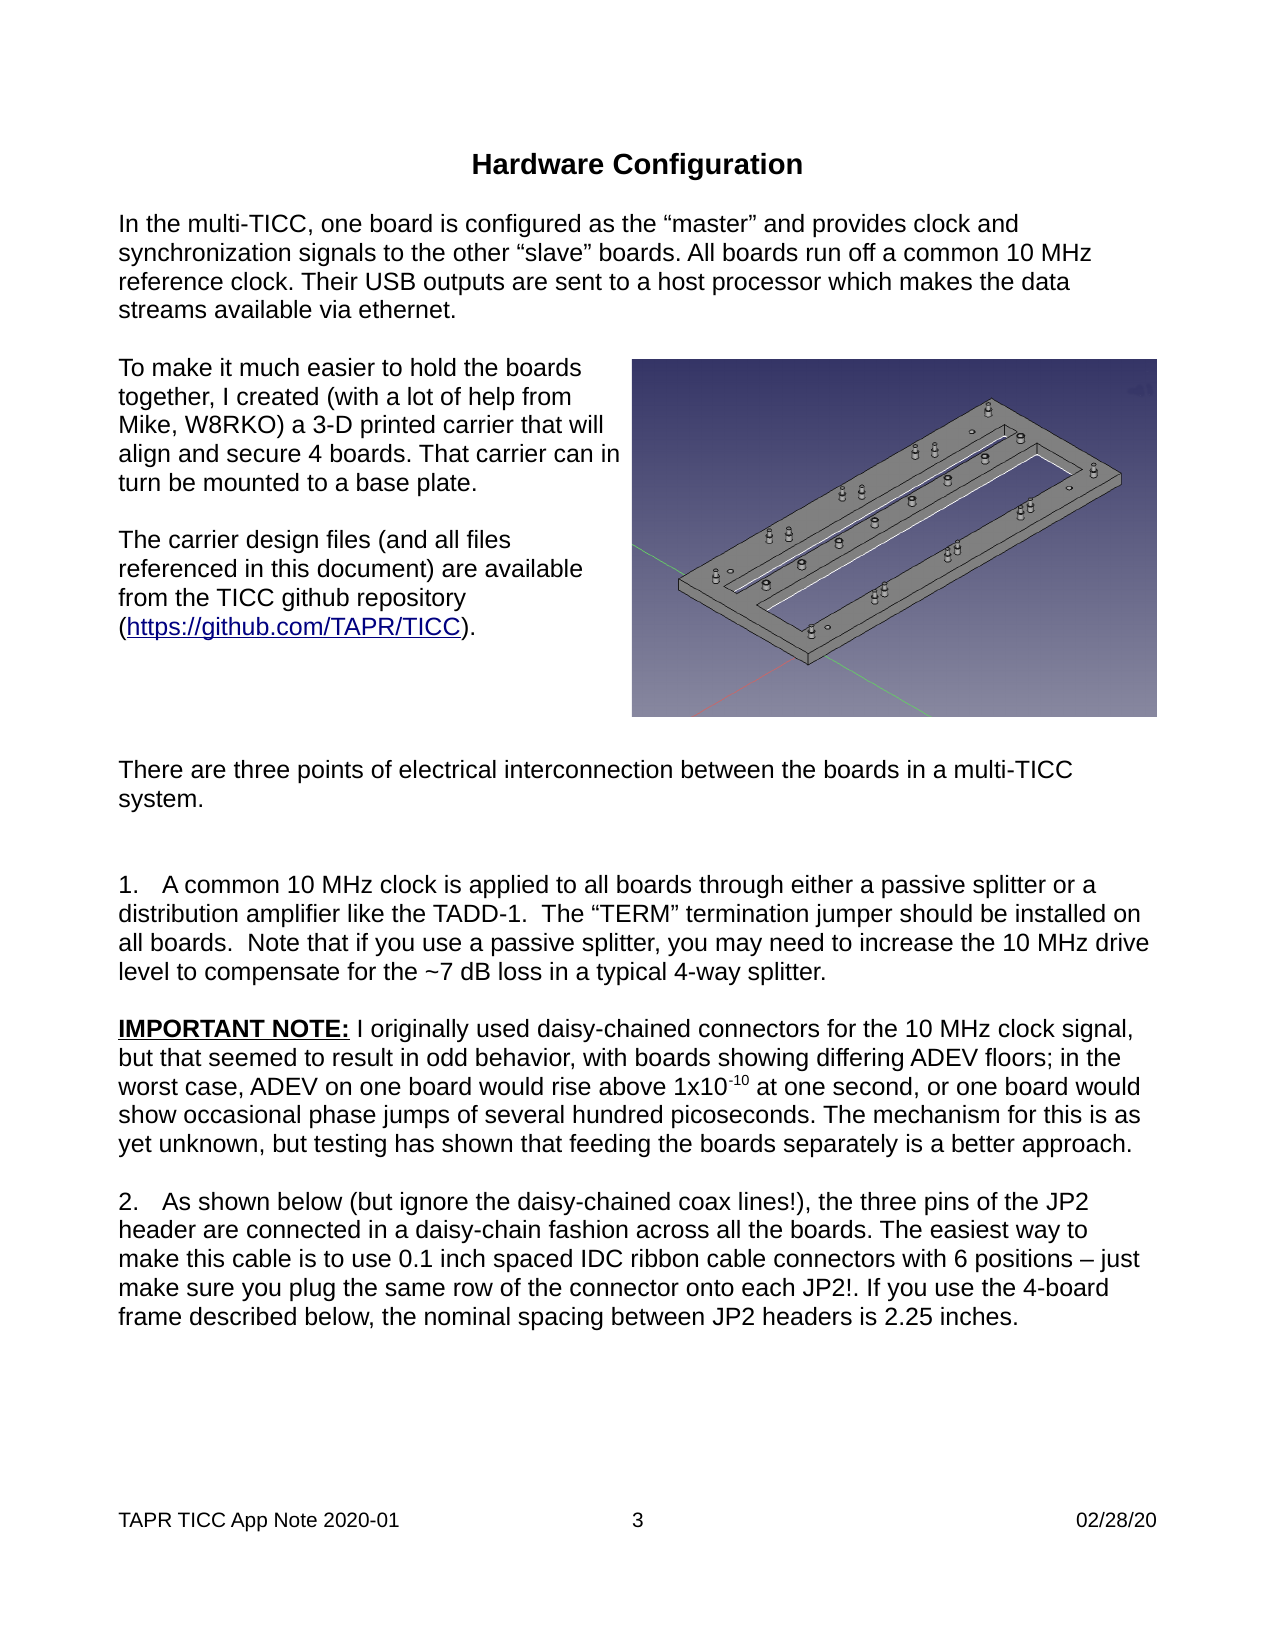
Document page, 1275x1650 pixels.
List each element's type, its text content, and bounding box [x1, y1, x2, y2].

text 2. As shown below (but ignore the daisy-chained coax lines!), the three pins of the JP2 header are connected in a daisy-chain fashion across all the boards. The easiest way to make this cable is to use 0.1 inch spaced IDC ribbon cable connectors with 6 positions – just make sure you plug the same row of the connector onto each JP2!. If you use the 4-board frame described below, the nominal spacing between JP2 headers is 2.25 inches. [118, 1187, 1157, 1330]
text To make it much easier to hold the boards together, I created (with a lot of help from Mike, W8RKO) a 3-D printed carrier that will align and secure 4 boards. That carrier can in turn be mounted to a base plate. [118, 353, 1157, 497]
text IMPORTANT NOTE: I originally used daisy-chained connectors for the 10 MHz clock signal, but that seemed to result in odd behavior, with boards showing differing ADEV floors; in the worst case, ADEV on one board would rise above 1x10-10 at one second, or one board would show occasional phase jumps of several hundred picoseconds. The mechanism for this is as yet unknown, but testing has shown that feeding the boards separately is a better approach. [118, 1014, 1157, 1158]
text In the multi-TICC, one board is configured as the “master” and provides clock and synchronization signals to the other “slave” boards. All boards run off a common 10 MHz reference clock. Their USB outputs are sent to a host processor which makes the data streams available via ethernet. [118, 209, 1157, 324]
text Hardware Configuration [118, 147, 1157, 180]
picture [631, 359, 1157, 717]
text 1. A common 10 MHz clock is applied to all boards through either a passive splitter or a distribution amplifier like the TADD-1. The “TERM” termination jumper should be installed on all boards. Note that if you use a passive splitter, you may need to increase the 10 MHz drive level to compensate for the ~7 dB loss in a typical 4-way splitter. [118, 870, 1157, 985]
text There are three points of electrical interconnection between the boards in a multi-TICC system. [118, 755, 1157, 813]
text The carrier design files (and all files referenced in this document) are available from the TICC github repository (https://github.com/TAPR/TICC). [118, 525, 631, 640]
